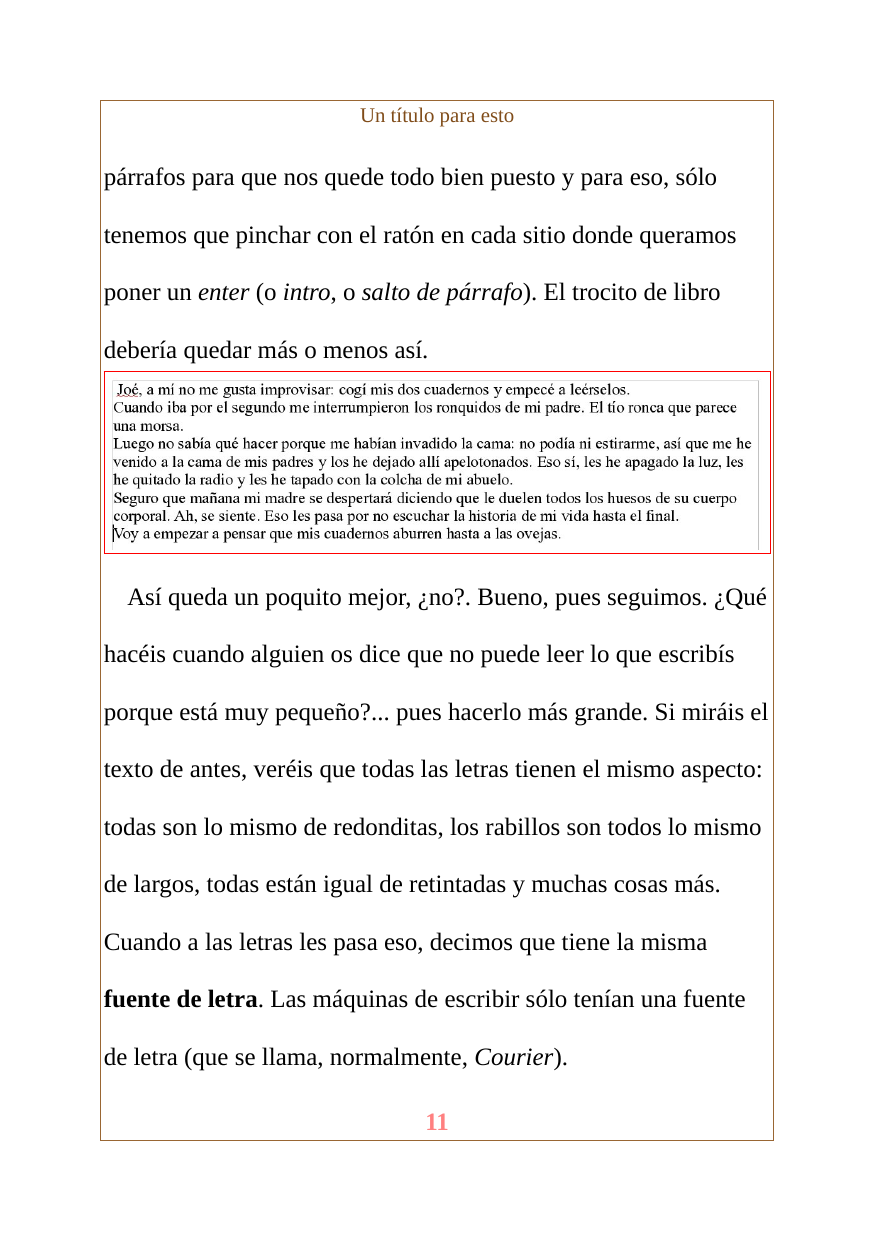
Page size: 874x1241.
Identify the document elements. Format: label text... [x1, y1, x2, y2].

text párrafos para que nos quede todo bien puesto y para eso, sólo tenemos que pinchar con el ratón en cada sitio donde queramos poner un enter (o intro, o salto de párrafo). El trocito de libro debería quedar más o menos así. [103, 162, 771, 364]
text Así queda un poquito mejor, ¿no?. Bueno, pues seguimos. ¿Qué hacéis cuando alguien os dice que no puede leer lo que escribís porque está muy pequeño?... pues hacerlo más grande. Si miráis el texto de antes, veréis que todas las letras tienen el mismo aspecto: todas son lo mismo de redonditas, los rabillos son todos lo mismo de largos, todas están igual de retintadas y muchas cosas más. Cuando a las letras les pasa eso, decimos que tiene la misma fuente de letra. Las máquinas de escribir sólo tenían una fuente de letra (que se llama, normalmente, Courier). [103, 372, 771, 1071]
picture [106, 374, 768, 550]
